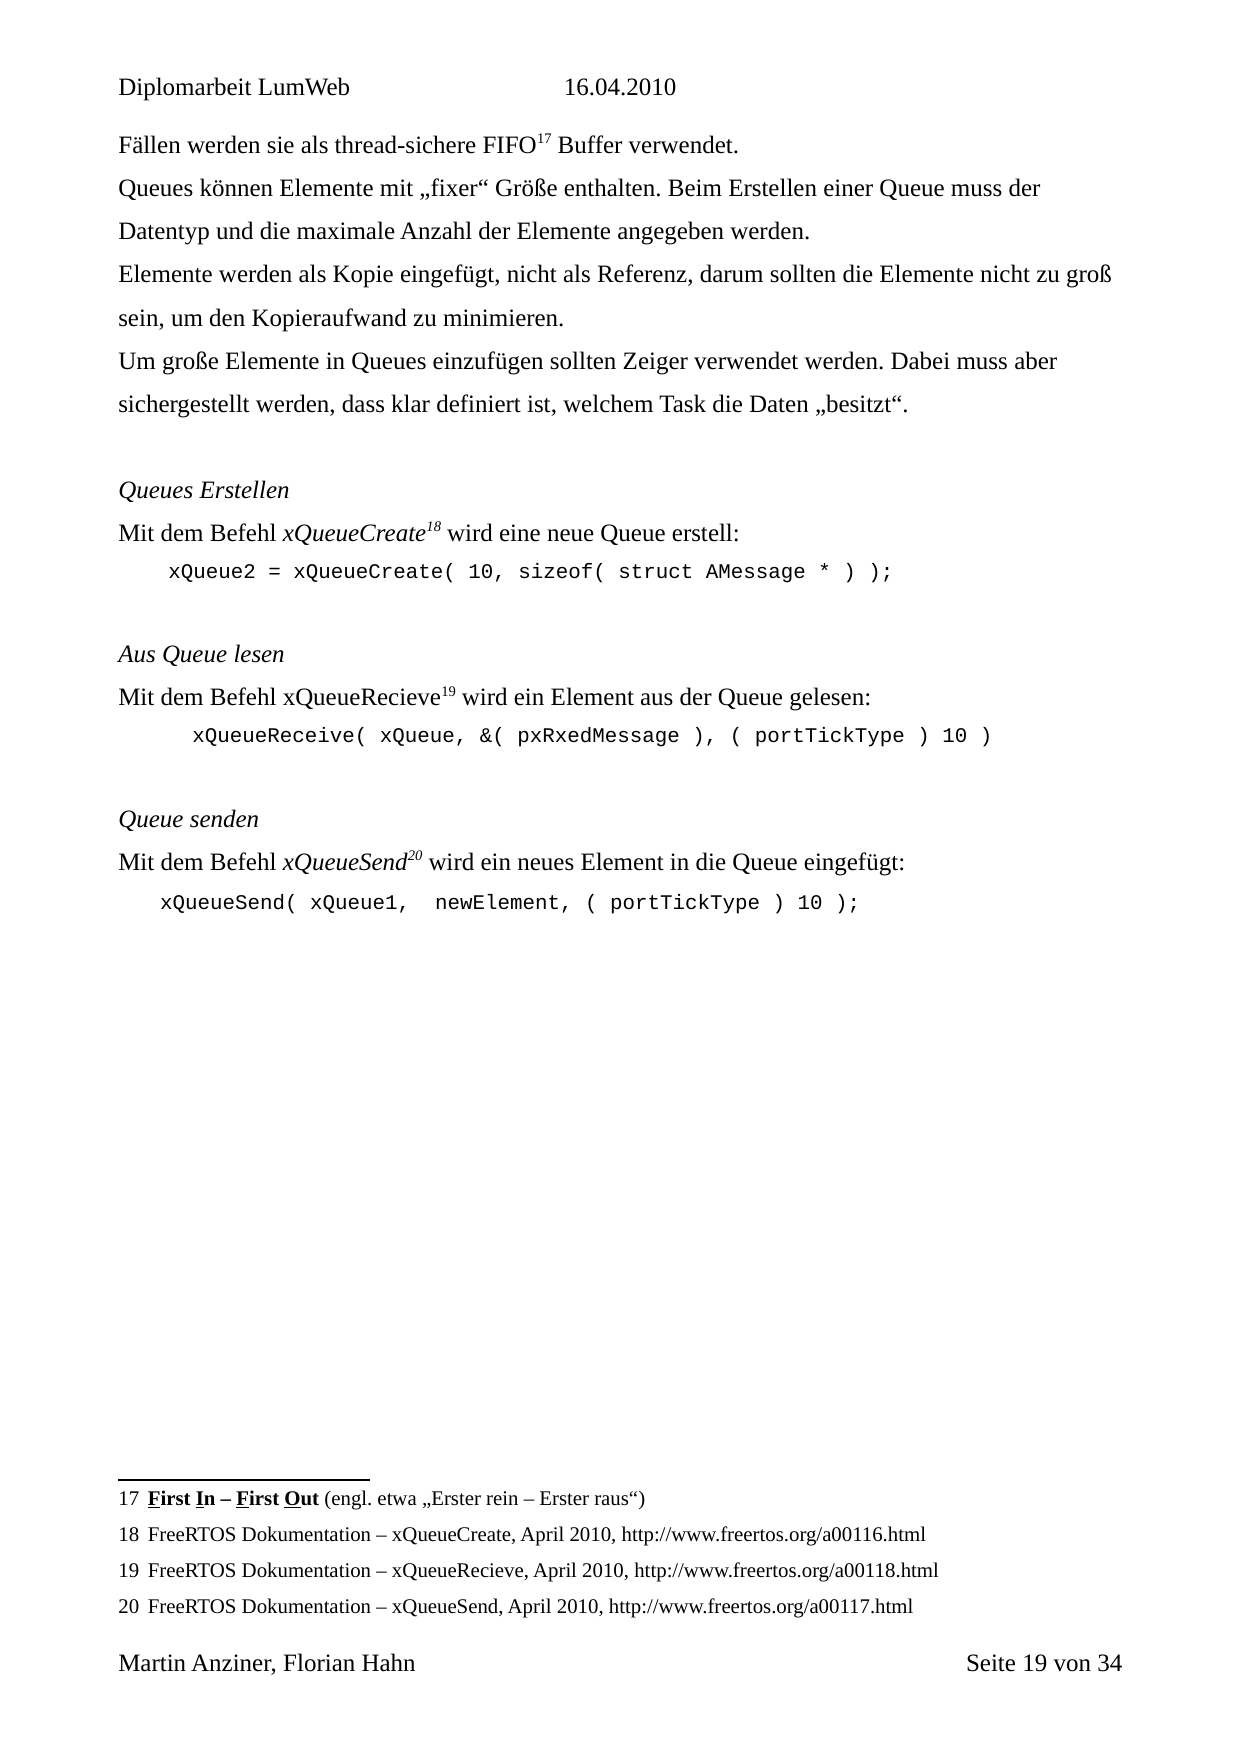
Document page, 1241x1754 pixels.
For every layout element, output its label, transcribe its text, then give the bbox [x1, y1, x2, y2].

text FreeRTOS Dokumentation – xQueueCreate, April 2010, http://www.freertos.org/a00116.html [118, 1522, 1122, 1546]
text First In – First Out (engl. etwa „Erster rein – Erster raus“) [118, 1486, 1122, 1510]
text Queue senden [118, 804, 1122, 833]
text Mit dem Befehl xQueueCreate wird eine neue Queue erstell: [118, 518, 1122, 547]
text Um große Elemente in Queues einzufügen sollten Zeiger verwendet werden. Dabei muss aber sichergestellt werden, dass klar definiert ist, welchem Task die Daten „besitzt“. [118, 346, 1122, 418]
text Queues können Elemente mit „fixer“ Größe enthalten. Beim Erstellen einer Queue muss der Datentyp und die maximale Anzahl der Elemente angegeben werden. [118, 173, 1122, 245]
text Elemente werden als Kopie eingefügt, nicht als Referenz, darum sollten die Elemente nicht zu groß sein, um den Kopieraufwand zu minimieren. [118, 259, 1122, 331]
text xQueue2 = xQueueCreate( 10, sizeof( struct AMessage * ) ); [118, 561, 1122, 585]
text Queues Erstellen [118, 475, 1122, 504]
text Aus Queue lesen [118, 639, 1122, 668]
text Mit dem Befehl xQueueSend wird ein neues Element in die Queue eingefügt: [118, 847, 1122, 876]
text FreeRTOS Dokumentation – xQueueSend, April 2010, http://www.freertos.org/a00117.html [118, 1594, 1122, 1618]
text Mit dem Befehl xQueueRecieve wird ein Element aus der Queue gelesen: [118, 682, 1122, 711]
text FreeRTOS Dokumentation – xQueueRecieve, April 2010, http://www.freertos.org/a00118.html [118, 1558, 1122, 1582]
text Fällen werden sie als thread-sichere FIFO Buffer verwendet. [118, 130, 1122, 159]
text xQueueReceive( xQueue, &( pxRxedMessage ), ( portTickType ) 10 ) [118, 726, 1122, 749]
text xQueueSend( xQueue1, newElement, ( portTickType ) 10 ); [118, 890, 1122, 916]
